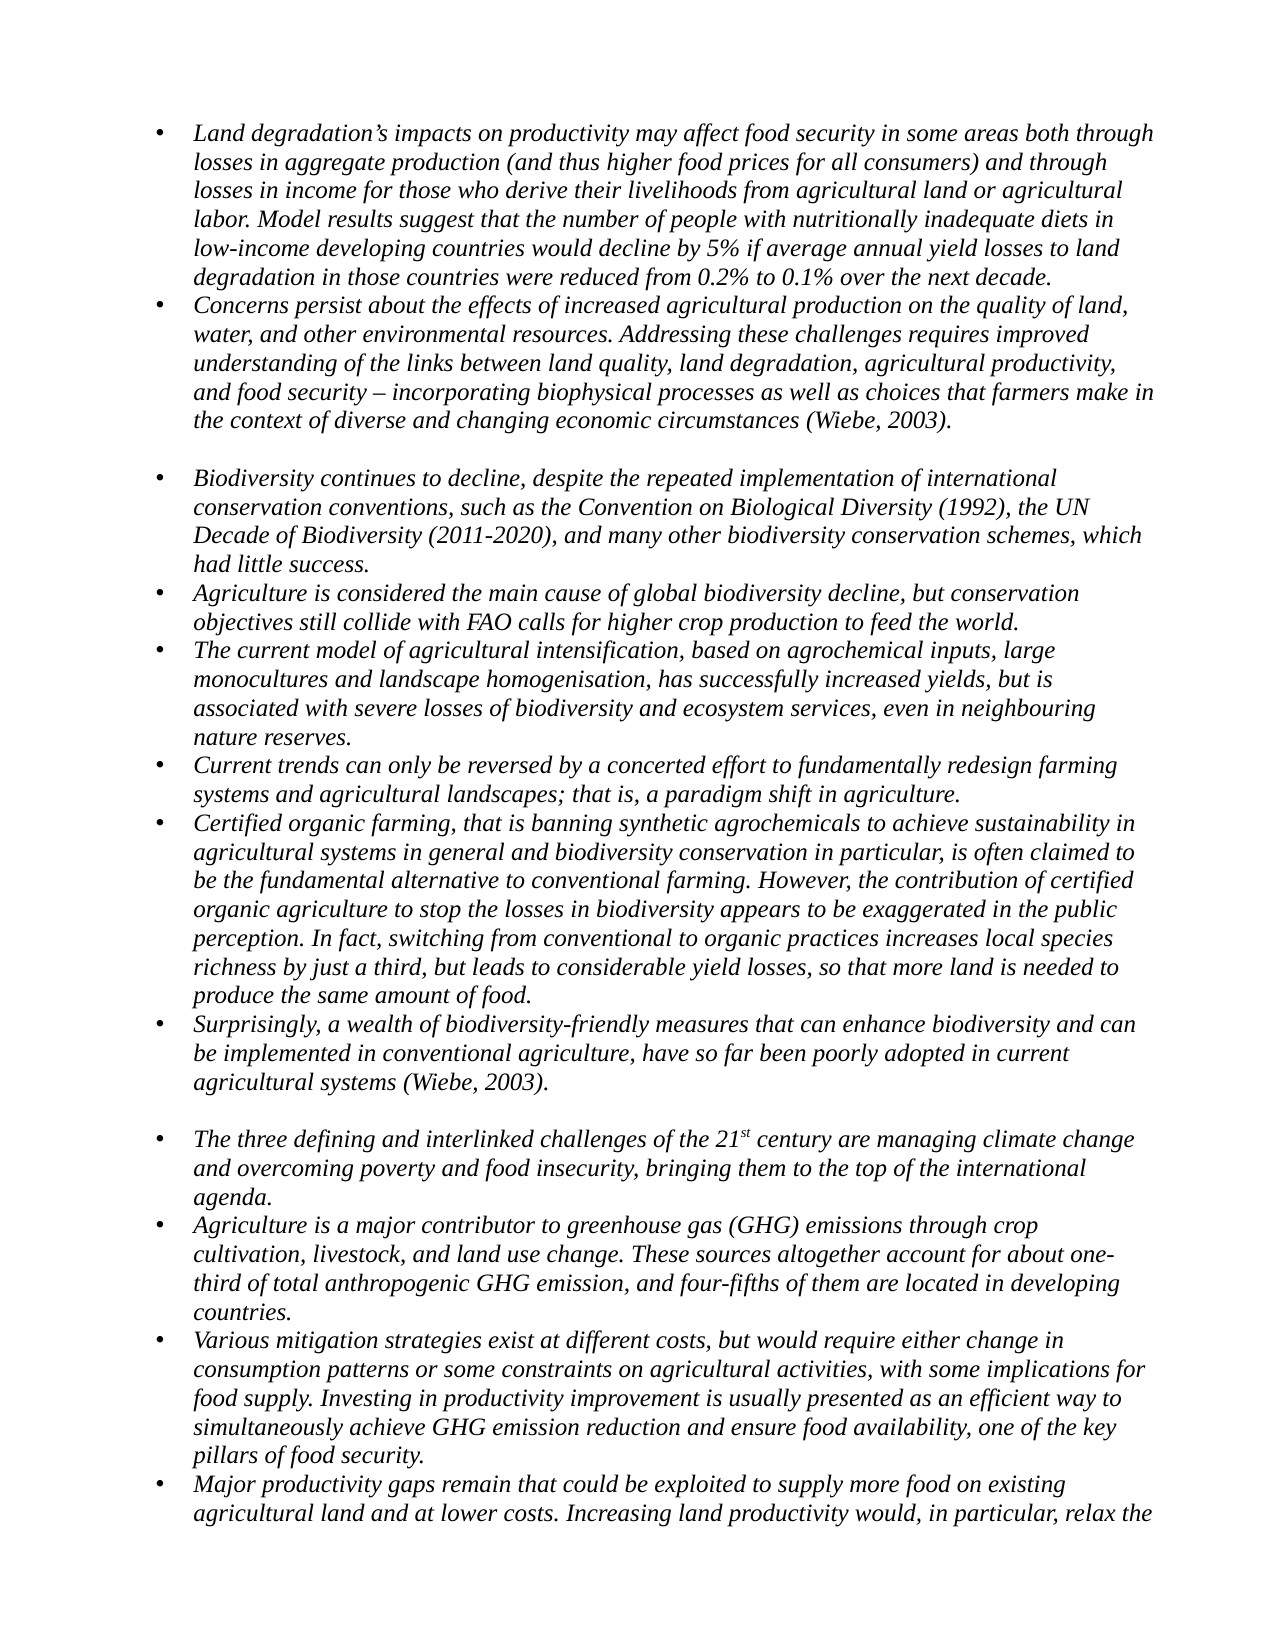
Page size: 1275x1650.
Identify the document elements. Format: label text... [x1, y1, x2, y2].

list The three defining and interlinked challenges of the 21st century are managing climate change and overcoming poverty and food insecurity, bringing them to the top of the international agenda. [156, 1124, 1157, 1211]
list Certified organic farming, that is banning synthetic agrochemicals to achieve sustainability in agricultural systems in general and biodiversity conservation in particular, is often claimed to be the fundamental alternative to conventional farming. However, the contribution of certified organic agriculture to stop the losses in biodiversity appears to be exaggerated in the public perception. In fact, switching from conventional to organic practices increases local species richness by just a third, but leads to considerable yield losses, so that more land is needed to produce the same amount of food. [156, 808, 1157, 1009]
list Surprisingly, a wealth of biodiversity-friendly measures that can enhance biodiversity and can be implemented in conventional agriculture, have so far been poorly adopted in current agricultural systems (Wiebe, 2003). [156, 1009, 1157, 1096]
list Agriculture is considered the main cause of global biodiversity decline, but conservation objectives still collide with FAO calls for higher crop production to feed the world. [156, 578, 1157, 636]
list Various mitigation strategies exist at different costs, but would require either change in consumption patterns or some constraints on agricultural activities, with some implications for food supply. Investing in productivity improvement is usually presented as an efficient way to simultaneously achieve GHG emission reduction and ensure food availability, one of the key pillars of food security. [156, 1326, 1157, 1469]
list Concerns persist about the effects of increased agricultural production on the quality of land, water, and other environmental resources. Addressing these challenges requires improved understanding of the links between land quality, land degradation, agricultural productivity, and food security – incorporating biophysical processes as well as choices that farmers make in the context of diverse and changing economic circumstances (Wiebe, 2003). [156, 291, 1157, 434]
list Biodiversity continues to decline, despite the repeated implementation of international conservation conventions, such as the Convention on Biological Diversity (1992), the UN Decade of Biodiversity (2011-2020), and many other biodiversity conservation schemes, which had little success. [156, 463, 1157, 578]
list Land degradation’s impacts on productivity may affect food security in some areas both through losses in aggregate production (and thus higher food prices for all consumers) and through losses in income for those who derive their livelihoods from agricultural land or agricultural labor. Model results suggest that the number of people with nutritionally inadequate diets in low-income developing countries would decline by 5% if average annual yield losses to land degradation in those countries were reduced from 0.2% to 0.1% over the next decade. [156, 118, 1157, 291]
list Current trends can only be reversed by a concerted effort to fundamentally redesign farming systems and agricultural landscapes; that is, a paradigm shift in agriculture. [156, 751, 1157, 808]
list Agriculture is a major contributor to greenhouse gas (GHG) emissions through crop cultivation, livestock, and land use change. These sources altogether account for about one-third of total anthropogenic GHG emission, and four-fifths of them are located in developing countries. [156, 1211, 1157, 1326]
list Major productivity gaps remain that could be exploited to supply more food on existing agricultural land and at lower costs. Increasing land productivity would, in particular, relax the [156, 1469, 1157, 1527]
list The current model of agricultural intensification, based on agrochemical inputs, large monocultures and landscape homogenisation, has successfully increased yields, but is associated with severe losses of biodiversity and ecosystem services, even in neighbouring nature reserves. [156, 636, 1157, 751]
